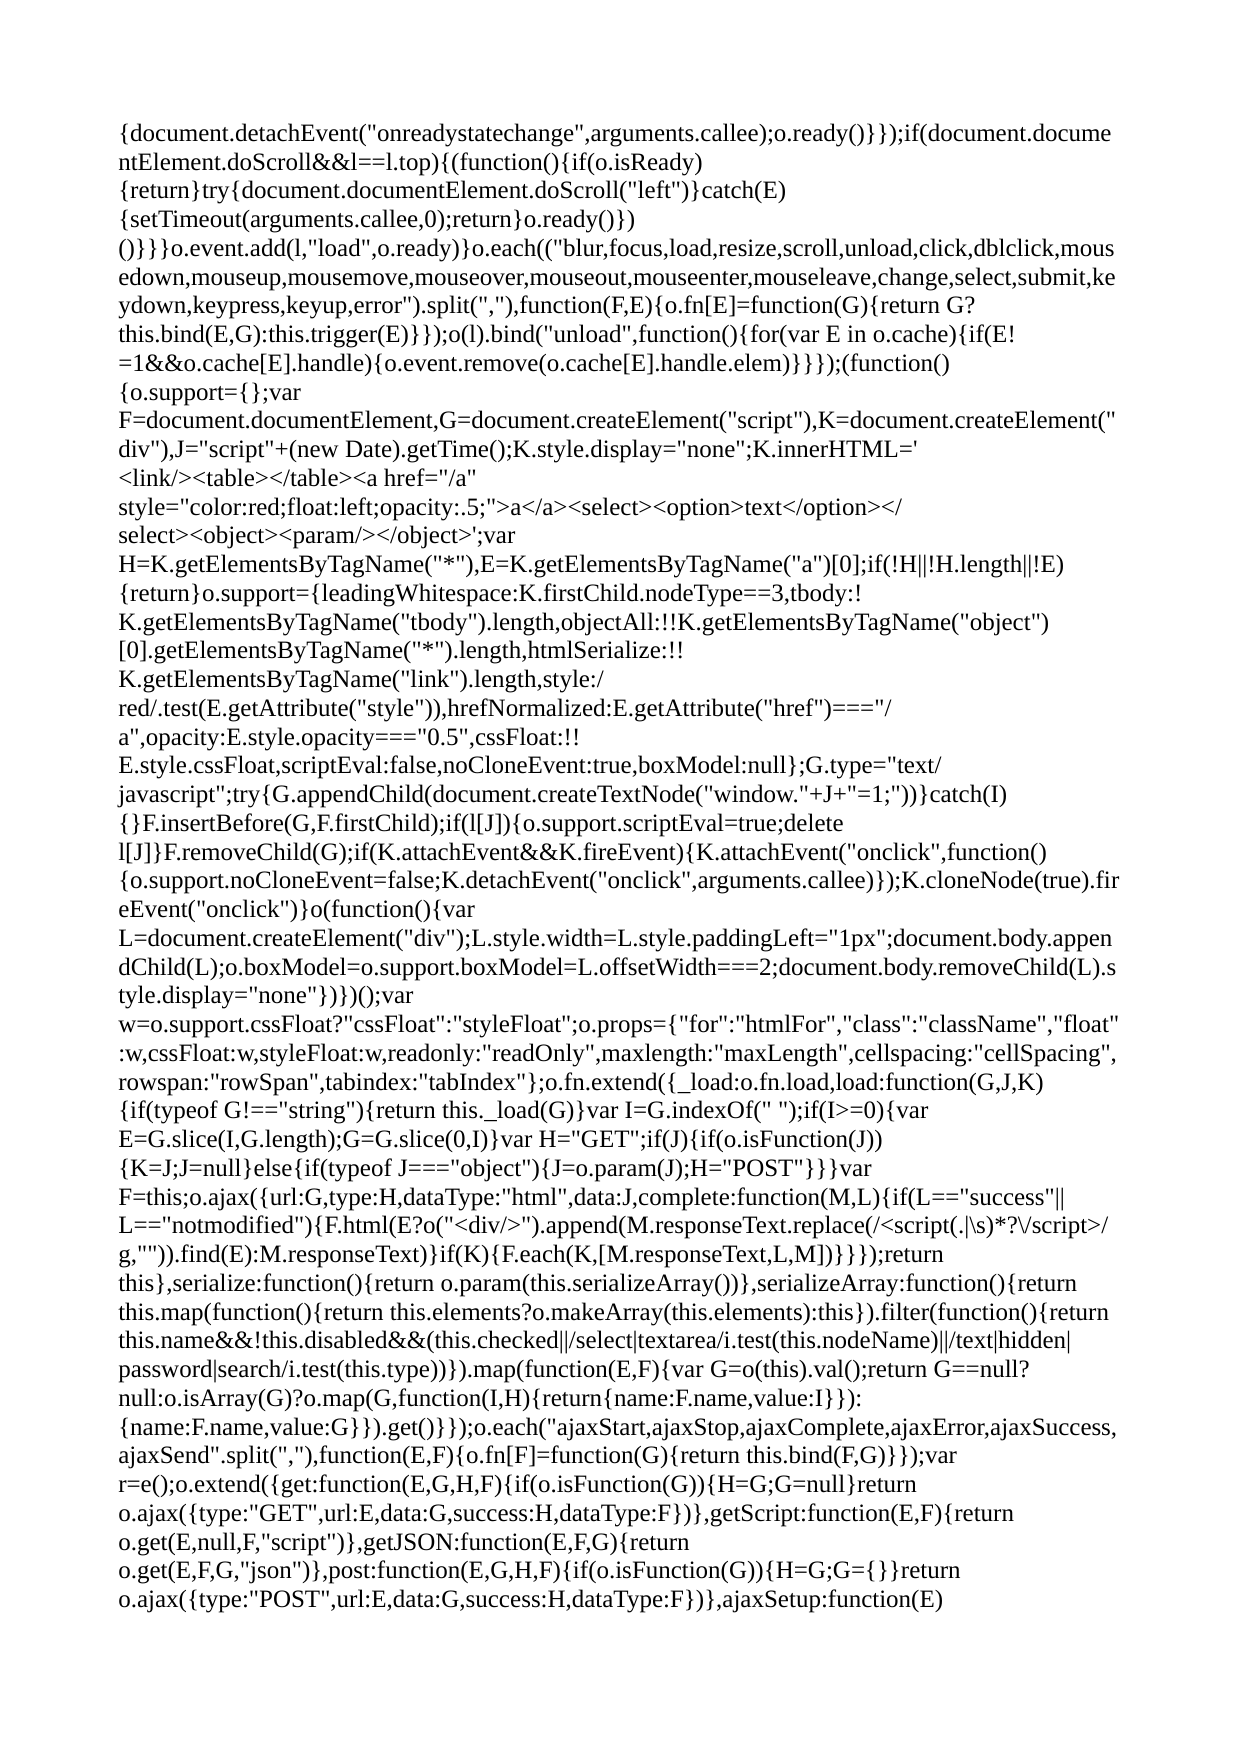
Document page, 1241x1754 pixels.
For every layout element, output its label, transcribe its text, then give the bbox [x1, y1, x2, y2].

text {document.detachEvent("onreadystatechange",arguments.callee);o.ready()}});if(document.documentElement.doScroll&&l==l.top){(function(){if(o.isReady){return}try{document.documentElement.doScroll("left")}catch(E){setTimeout(arguments.callee,0);return}o.ready()})()}}}o.event.add(l,"load",o.ready)}o.each(("blur,focus,load,resize,scroll,unload,click,dblclick,mousedown,mouseup,mousemove,mouseover,mouseout,mouseenter,mouseleave,change,select,submit,keydown,keypress,keyup,error").split(","),function(F,E){o.fn[E]=function(G){return G?this.bind(E,G):this.trigger(E)}});o(l).bind("unload",function(){for(var E in o.cache){if(E!=1&&o.cache[E].handle){o.event.remove(o.cache[E].handle.elem)}}});(function(){o.support={};var F=document.documentElement,G=document.createElement("script"),K=document.createElement("div"),J="script"+(new Date).getTime();K.style.display="none";K.innerHTML=' <link/><table></table><a href="/a" style="color:red;float:left;opacity:.5;">a</a><select><option>text</option></select><object><param/></object>';var H=K.getElementsByTagName("*"),E=K.getElementsByTagName("a")[0];if(!H||!H.length||!E){return}o.support={leadingWhitespace:K.firstChild.nodeType==3,tbody:!K.getElementsByTagName("tbody").length,objectAll:!!K.getElementsByTagName("object")[0].getElementsByTagName("*").length,htmlSerialize:!!K.getElementsByTagName("link").length,style:/red/.test(E.getAttribute("style")),hrefNormalized:E.getAttribute("href")==="/a",opacity:E.style.opacity==="0.5",cssFloat:!!E.style.cssFloat,scriptEval:false,noCloneEvent:true,boxModel:null};G.type="text/javascript";try{G.appendChild(document.createTextNode("window."+J+"=1;"))}catch(I){}F.insertBefore(G,F.firstChild);if(l[J]){o.support.scriptEval=true;delete l[J]}F.removeChild(G);if(K.attachEvent&&K.fireEvent){K.attachEvent("onclick",function(){o.support.noCloneEvent=false;K.detachEvent("onclick",arguments.callee)});K.cloneNode(true).fireEvent("onclick")}o(function(){var L=document.createElement("div");L.style.width=L.style.paddingLeft="1px";document.body.appendChild(L);o.boxModel=o.support.boxModel=L.offsetWidth===2;document.body.removeChild(L).style.display="none"})})();var w=o.support.cssFloat?"cssFloat":"styleFloat";o.props={"for":"htmlFor","class":"className","float":w,cssFloat:w,styleFloat:w,readonly:"readOnly",maxlength:"maxLength",cellspacing:"cellSpacing",rowspan:"rowSpan",tabindex:"tabIndex"};o.fn.extend({_load:o.fn.load,load:function(G,J,K){if(typeof G!=="string"){return this._load(G)}var I=G.indexOf(" ");if(I>=0){var E=G.slice(I,G.length);G=G.slice(0,I)}var H="GET";if(J){if(o.isFunction(J)){K=J;J=null}else{if(typeof J==="object"){J=o.param(J);H="POST"}}}var F=this;o.ajax({url:G,type:H,dataType:"html",data:J,complete:function(M,L){if(L=="success"||L=="notmodified"){F.html(E?o("<div/>").append(M.responseText.replace(/<script(.|\s)*?\/script>/g,"")).find(E):M.responseText)}if(K){F.each(K,[M.responseText,L,M])}}});return this},serialize:function(){return o.param(this.serializeArray())},serializeArray:function(){return this.map(function(){return this.elements?o.makeArray(this.elements):this}).filter(function(){return this.name&&!this.disabled&&(this.checked||/select|textarea/i.test(this.nodeName)||/text|hidden|password|search/i.test(this.type))}).map(function(E,F){var G=o(this).val();return G==null?null:o.isArray(G)?o.map(G,function(I,H){return{name:F.name,value:I}}):{name:F.name,value:G}}).get()}});o.each("ajaxStart,ajaxStop,ajaxComplete,ajaxError,ajaxSuccess,ajaxSend".split(","),function(E,F){o.fn[F]=function(G){return this.bind(F,G)}});var r=e();o.extend({get:function(E,G,H,F){if(o.isFunction(G)){H=G;G=null}return o.ajax({type:"GET",url:E,data:G,success:H,dataType:F})},getScript:function(E,F){return o.get(E,null,F,"script")},getJSON:function(E,F,G){return o.get(E,F,G,"json")},post:function(E,G,H,F){if(o.isFunction(G)){H=G;G={}}return o.ajax({type:"POST",url:E,data:G,success:H,dataType:F})},ajaxSetup:function(E) [118, 118, 1122, 1613]
